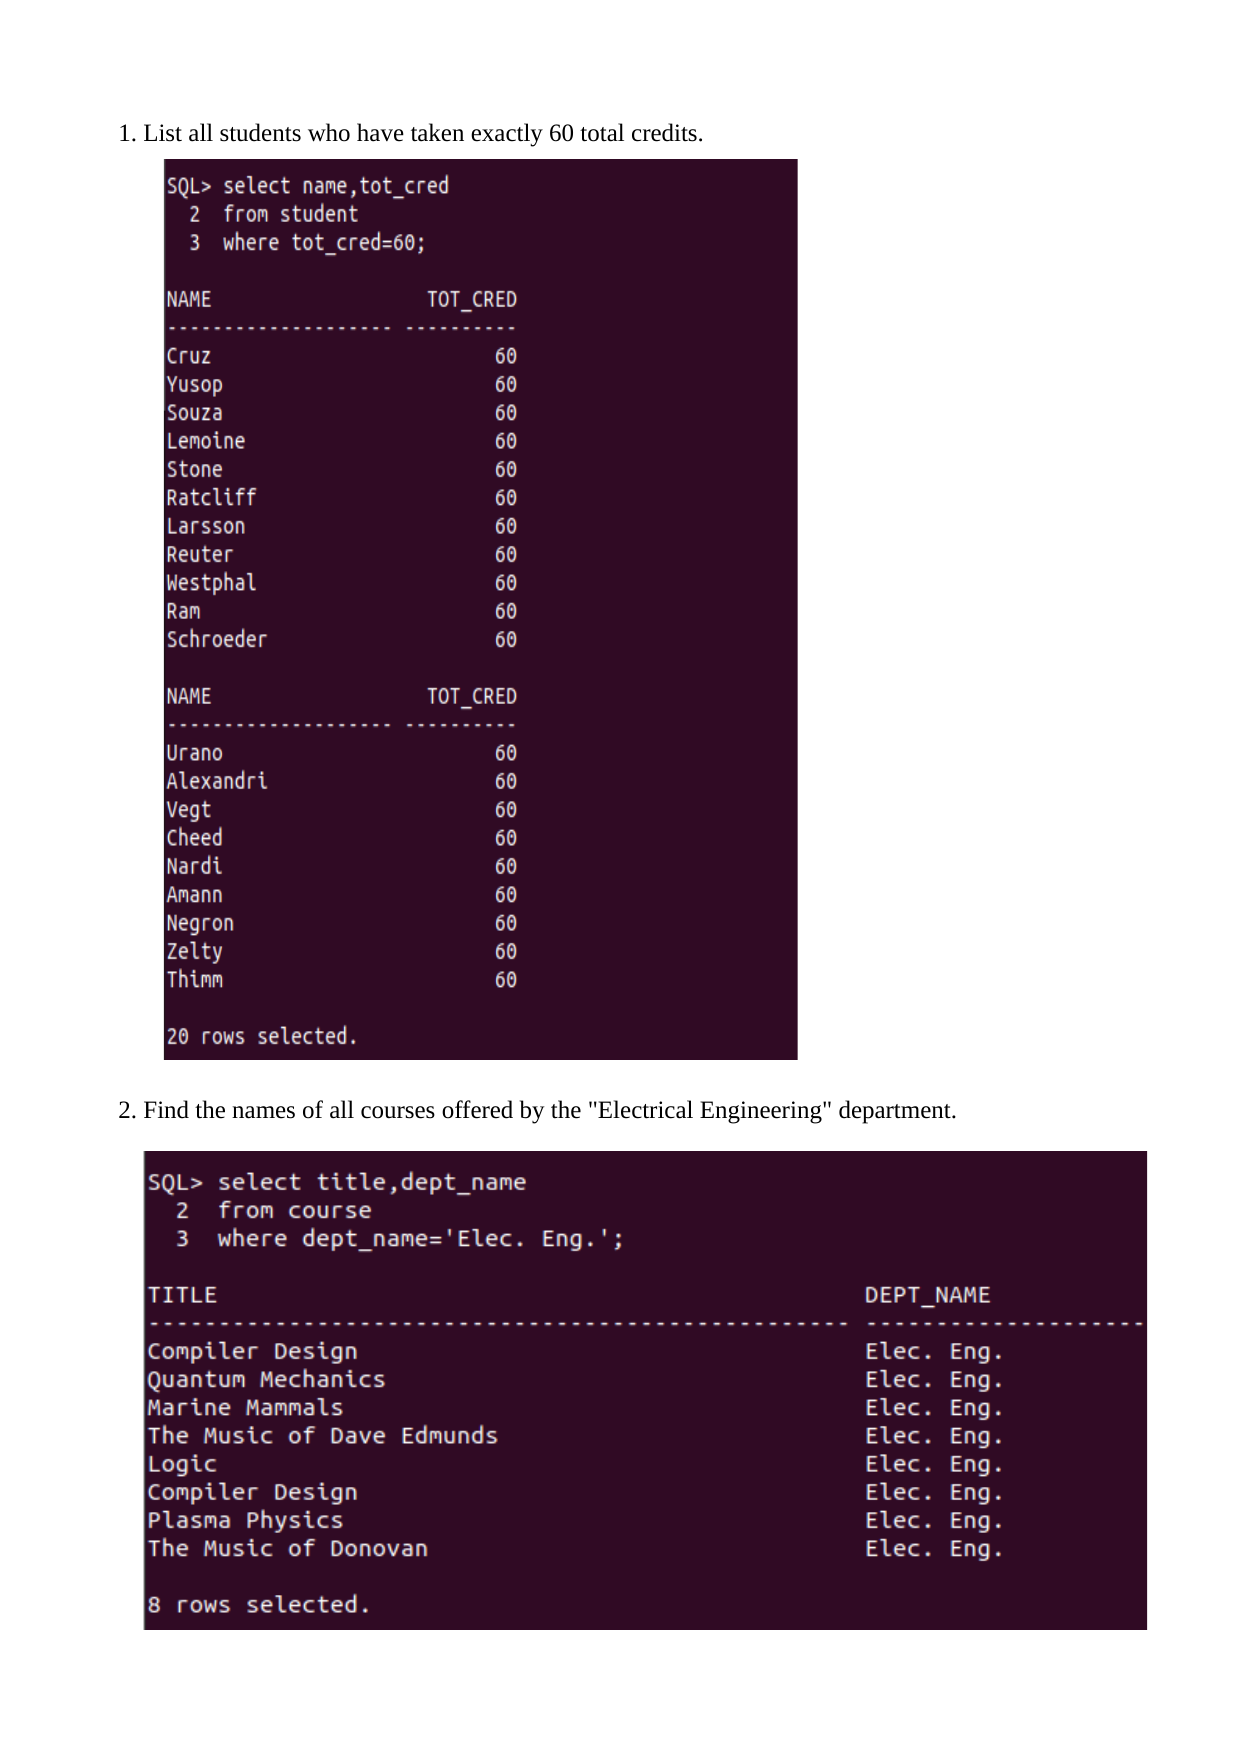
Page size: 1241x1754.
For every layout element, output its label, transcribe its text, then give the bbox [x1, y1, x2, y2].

text 1. List all students who have taken exactly 60 total credits. [118, 118, 1122, 147]
text 2. Find the names of all courses offered by the "Electrical Engineering" department. [118, 1096, 1122, 1124]
picture [143, 1151, 1148, 1630]
picture [163, 159, 798, 1060]
